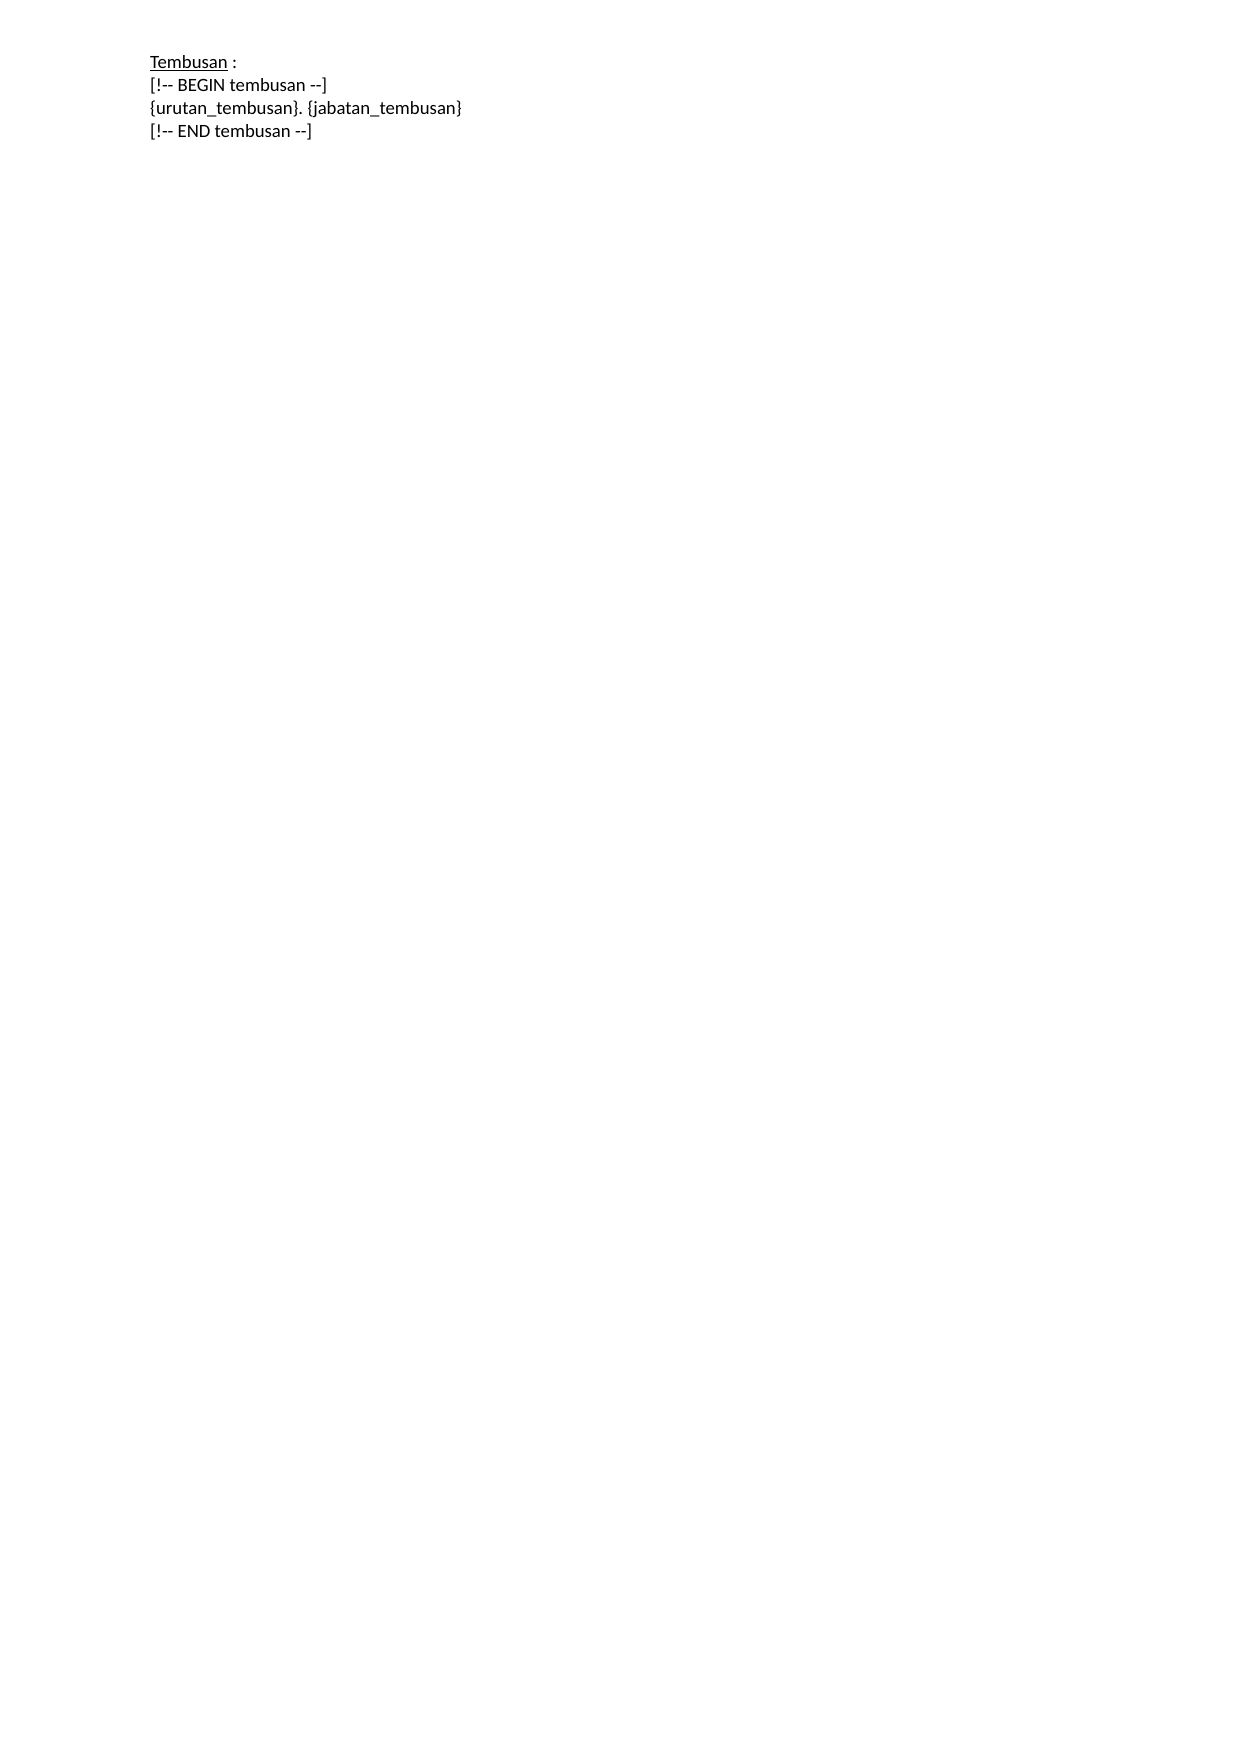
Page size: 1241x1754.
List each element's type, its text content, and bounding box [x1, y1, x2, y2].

text [!-- END tembusan --] [150, 119, 1090, 142]
text [!-- BEGIN tembusan --] [150, 73, 1090, 96]
text Tembusan : [150, 50, 1090, 73]
text {urutan_tembusan}. {jabatan_tembusan} [150, 96, 1090, 119]
